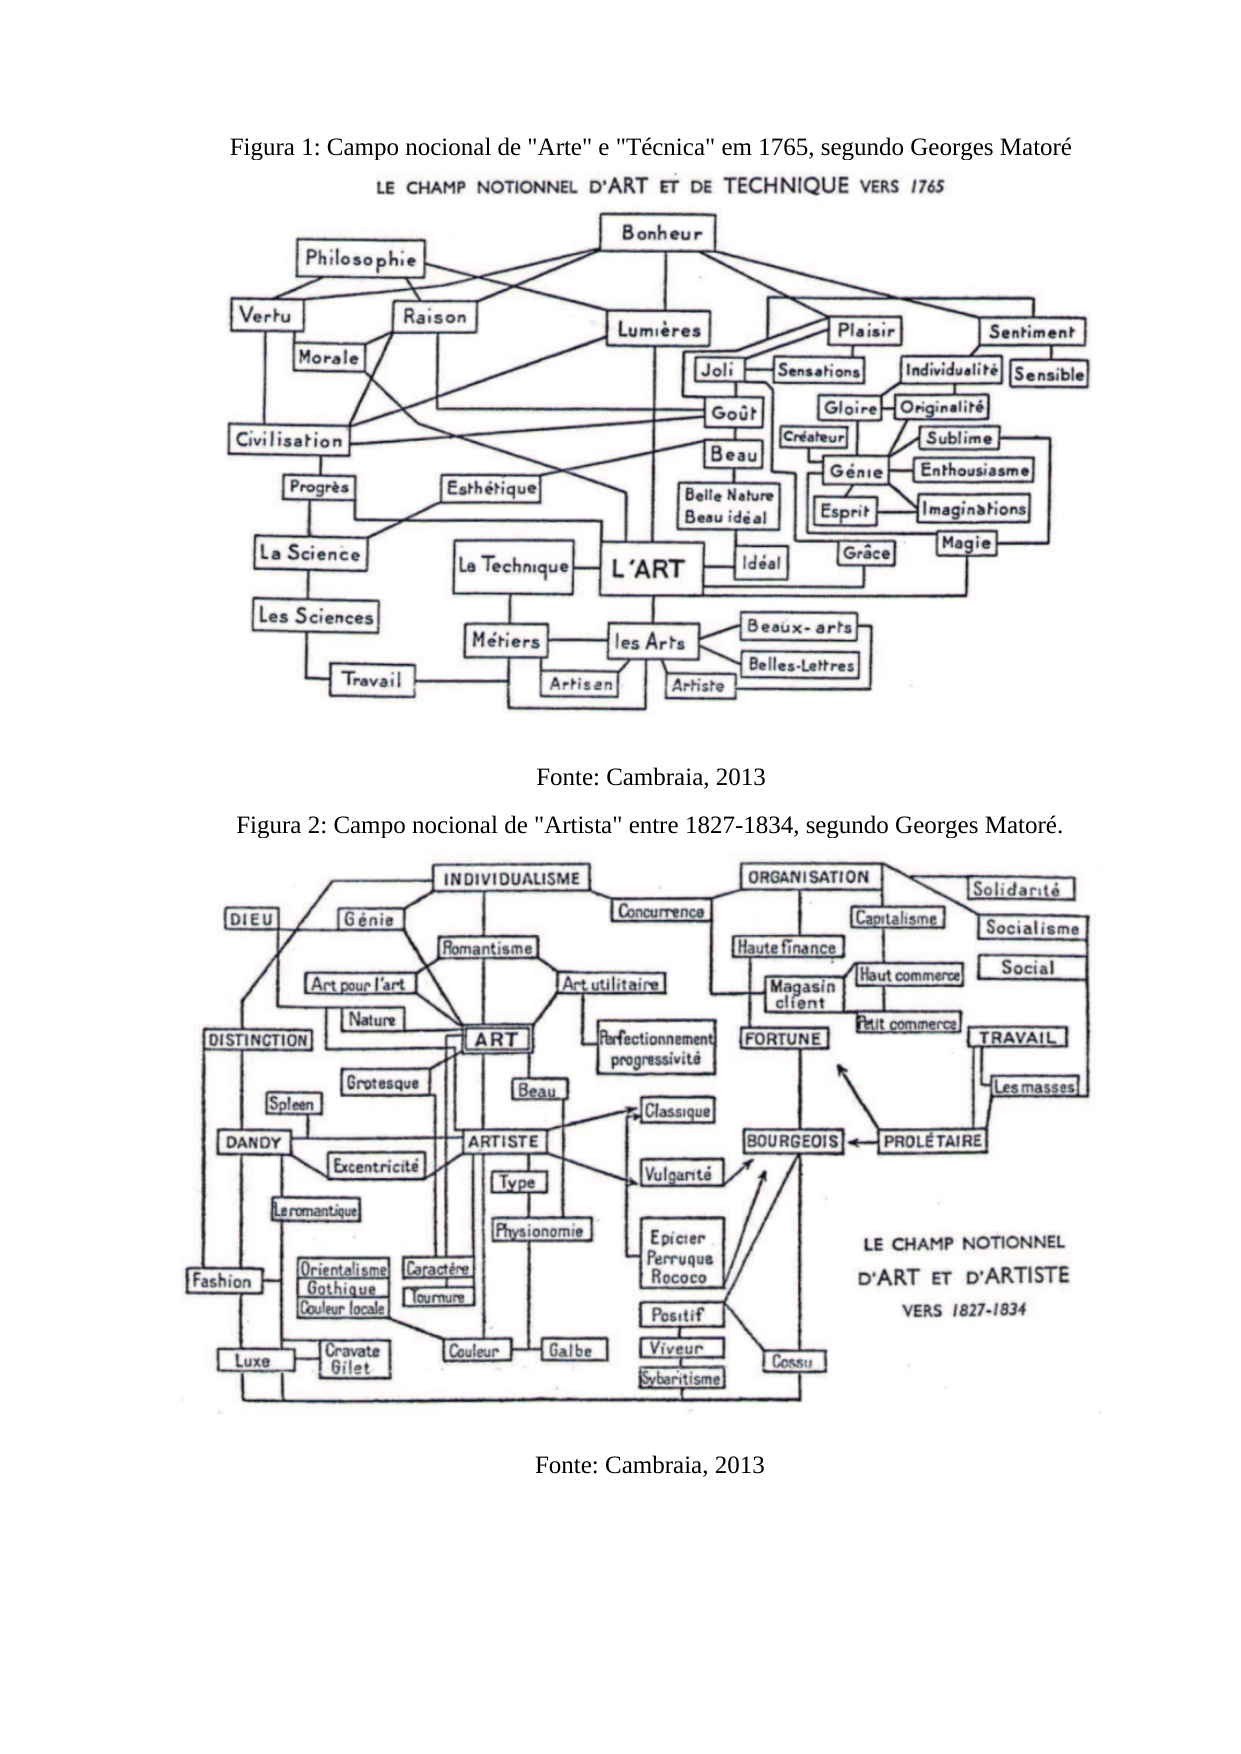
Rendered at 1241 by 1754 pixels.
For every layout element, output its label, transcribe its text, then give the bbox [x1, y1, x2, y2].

text Fonte: Cambraia, 2013 [177, 1422, 1122, 1479]
picture [177, 838, 1123, 1422]
text Figura 1: Campo nocional de "Arte" e "Técnica" em 1765, segundo Georges Matoré [183, 132, 1118, 160]
picture [183, 160, 1119, 734]
text Fonte: Cambraia, 2013 [183, 734, 1118, 791]
text Figura 2: Campo nocional de "Artista" entre 1827-1834, segundo Georges Matoré. [177, 810, 1122, 838]
